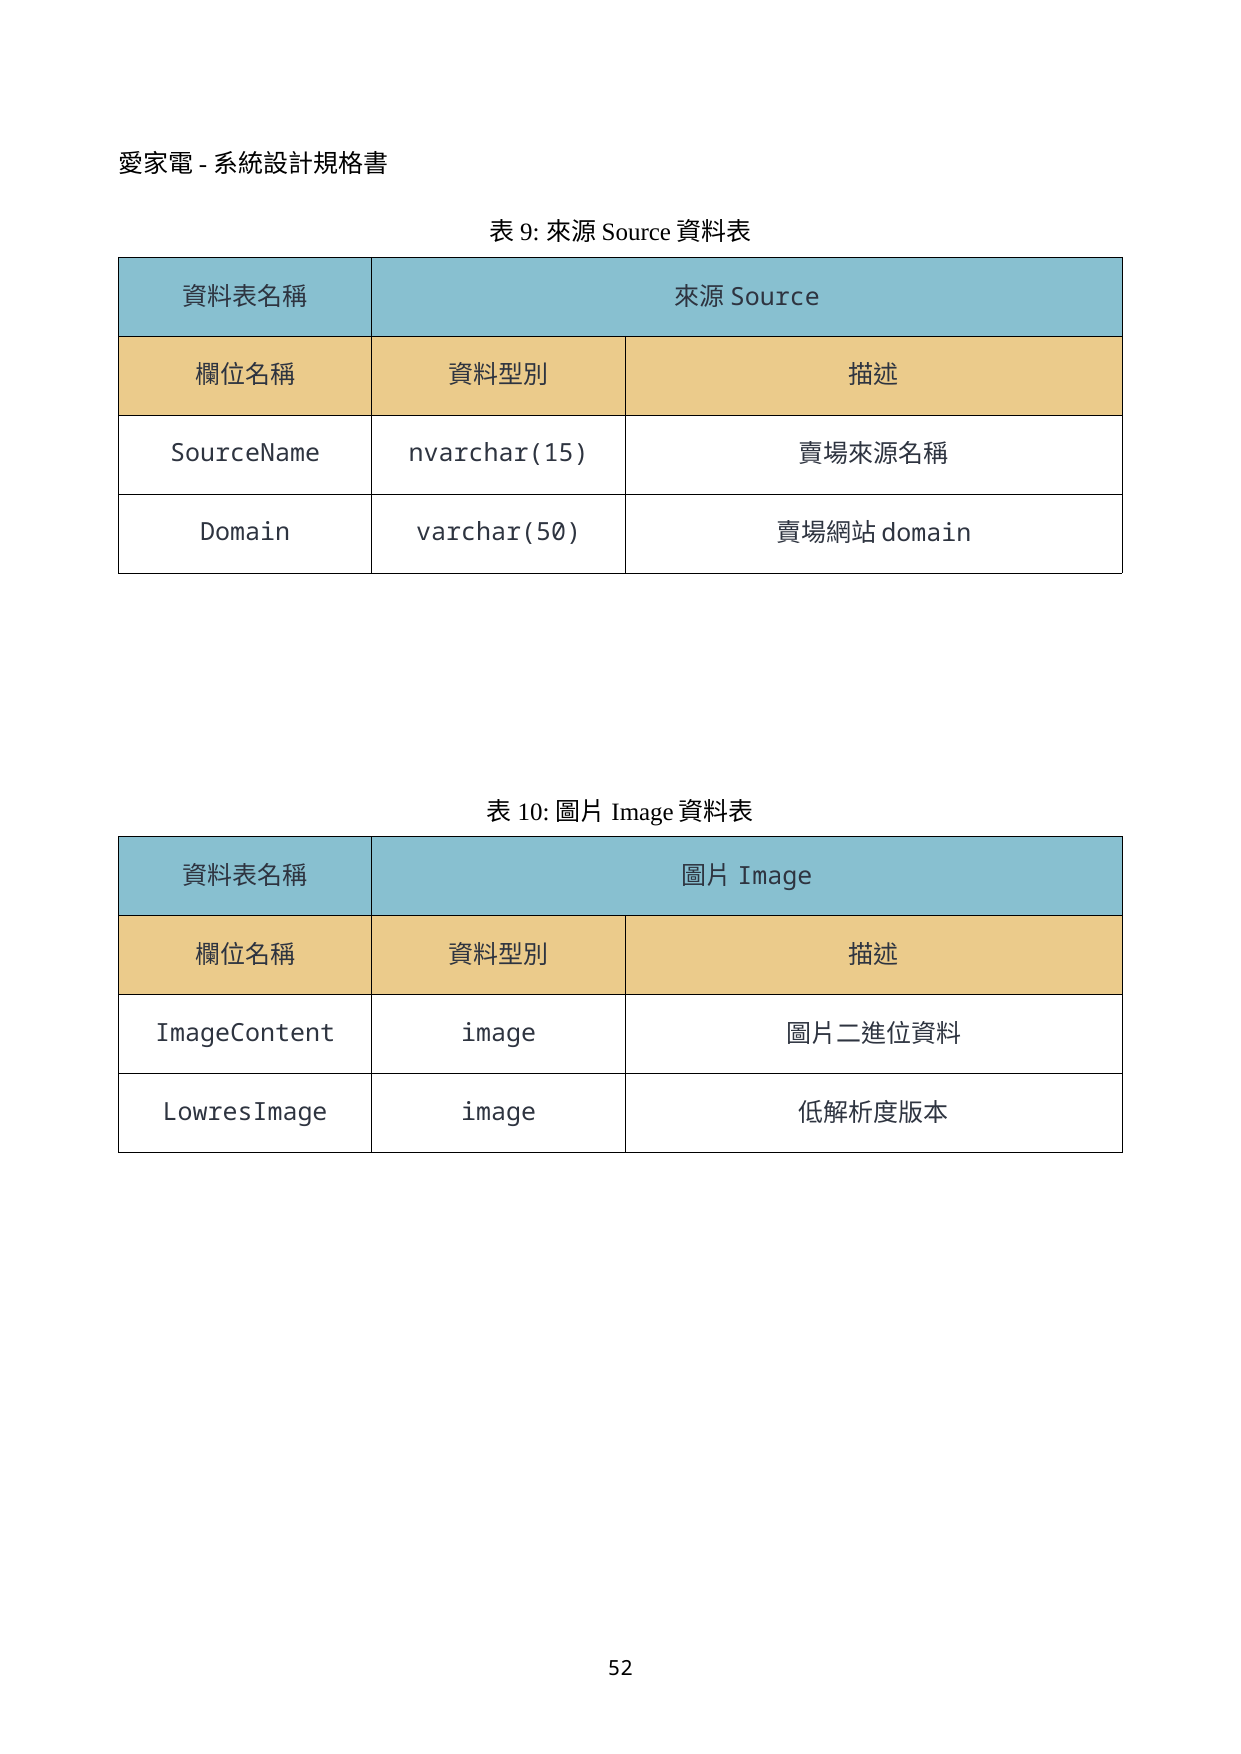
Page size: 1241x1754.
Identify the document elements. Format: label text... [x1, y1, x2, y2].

table_cell image [372, 995, 625, 1073]
table_cell 欄位名稱 [119, 337, 371, 415]
table_cell 低解析度版本 [626, 1074, 1122, 1152]
table_cell varchar(50) [372, 495, 625, 573]
table_cell nvarchar(15) [372, 416, 625, 494]
table_cell 欄位名稱 [119, 916, 371, 994]
table_cell 描述 [626, 916, 1122, 994]
table_cell 賣場來源名稱 [626, 416, 1122, 494]
table_cell Domain [119, 495, 371, 573]
table_header 資料表名稱 [119, 837, 371, 915]
table_cell 資料型別 [372, 337, 625, 415]
table_header 圖片 Image [372, 837, 1122, 915]
table_header 來源 Source [372, 258, 1122, 336]
table_header 資料表名稱 [119, 258, 371, 336]
table_cell SourceName [119, 416, 371, 494]
table_cell LowresImage [119, 1074, 371, 1152]
table_cell 圖片二進位資料 [626, 995, 1122, 1073]
table_cell 賣場網站domain [626, 495, 1122, 573]
table_cell 資料型別 [372, 916, 625, 994]
table_cell image [372, 1074, 625, 1152]
table_cell ImageContent [119, 995, 371, 1073]
text 表 10: 圖片 Image資料表 [118, 792, 1122, 828]
table_cell 描述 [626, 337, 1122, 415]
text 表 9: 來源 Source資料表 [118, 212, 1122, 248]
